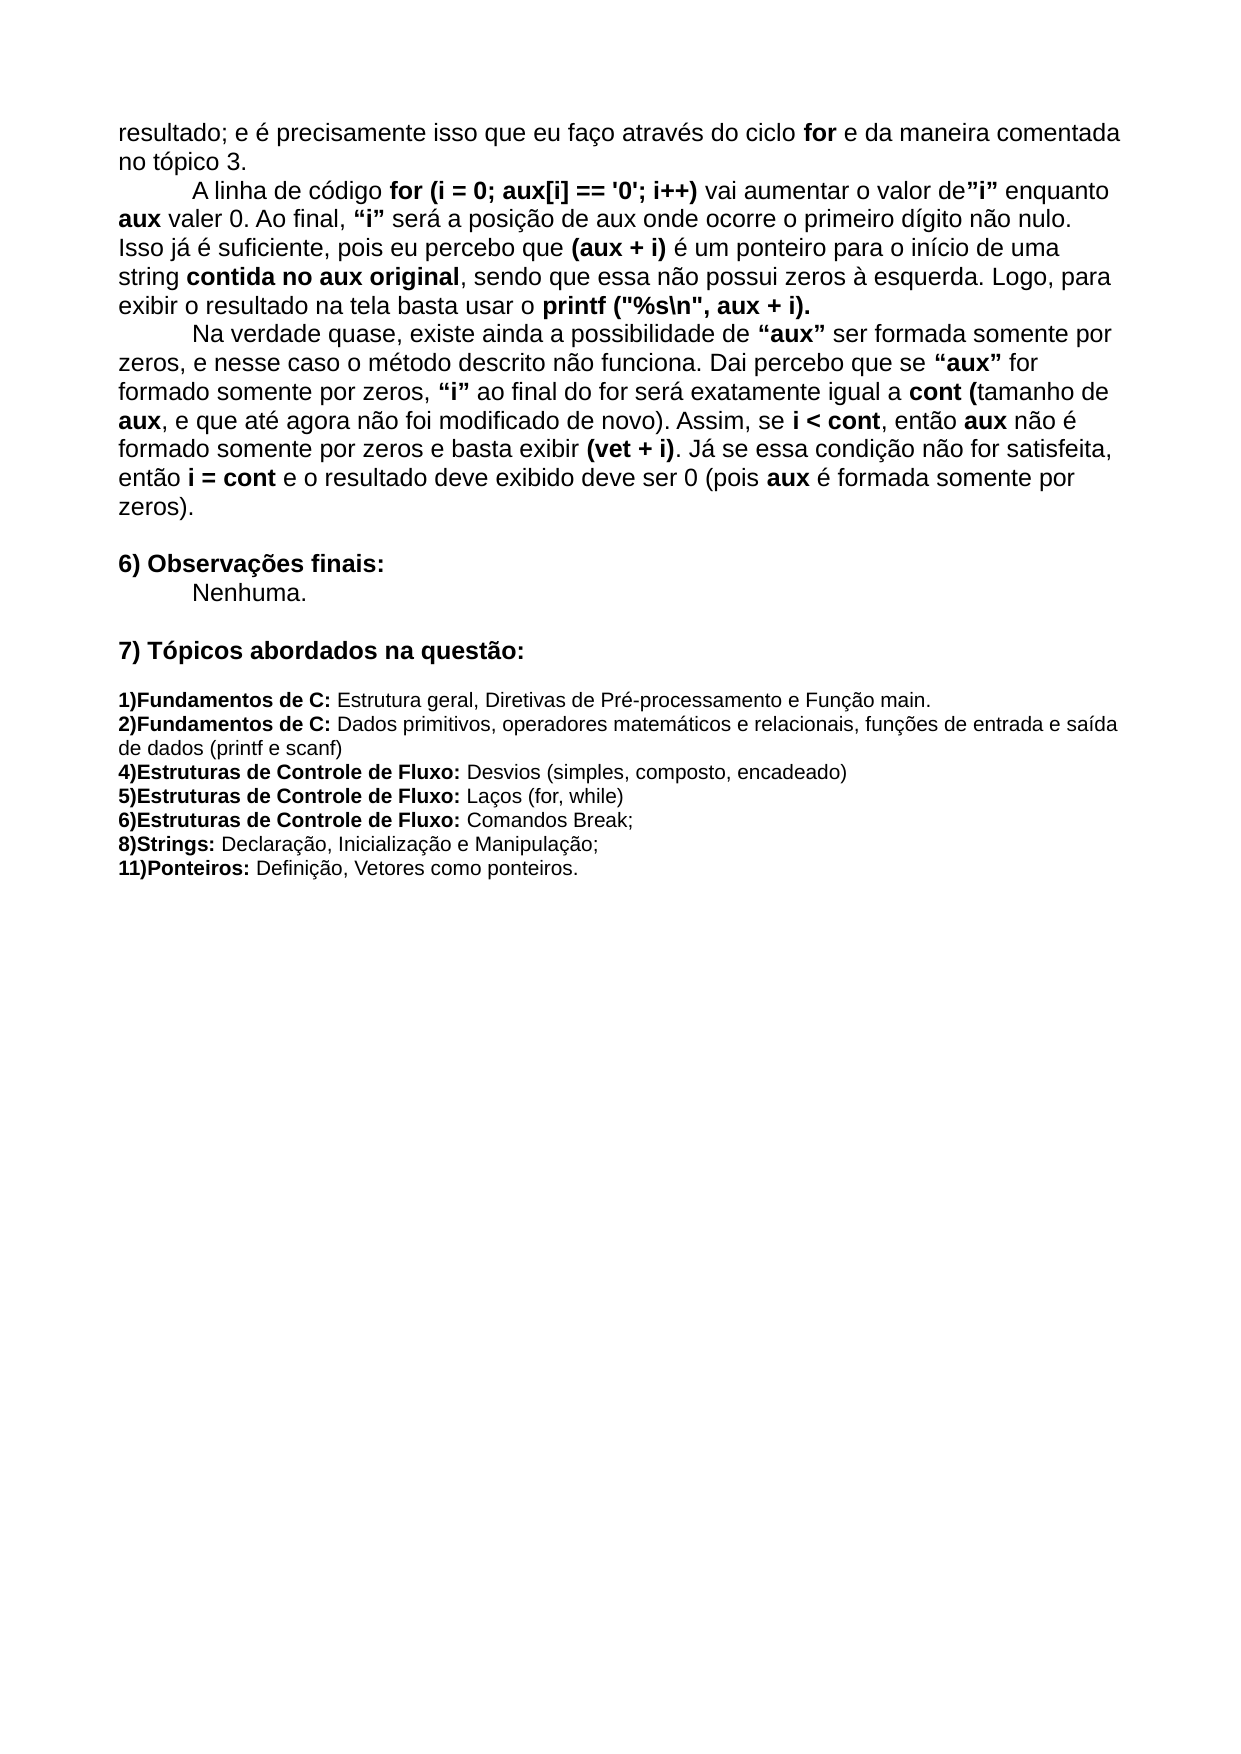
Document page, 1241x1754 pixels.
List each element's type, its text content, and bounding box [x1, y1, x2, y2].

text 7) Tópicos abordados na questão: [118, 636, 1122, 664]
text Nenhuma. [118, 578, 1122, 607]
text 6)Estruturas de Controle de Fluxo: Comandos Break; [118, 808, 1122, 832]
text 1)Fundamentos de C: Estrutura geral, Diretivas de Pré-processamento e Função main. [118, 688, 1122, 712]
text A linha de código for (i = 0; aux[i] == '0'; i++) vai aumentar o valor de”i” enquanto aux valer 0. Ao final, “i” será a posição de aux onde ocorre o primeiro dígito não nulo. Isso já é suficiente, pois eu percebo que (aux + i) é um ponteiro para o início de uma string contida no aux original, sendo que essa não possui zeros à esquerda. Logo, para exibir o resultado na tela basta usar o printf ("%s\n", aux + i). [118, 176, 1122, 319]
text 6) Observações finais: [118, 549, 1122, 578]
text 5)Estruturas de Controle de Fluxo: Laços (for, while) [118, 784, 1122, 808]
text 11)Ponteiros: Definição, Vetores como ponteiros. [118, 856, 1122, 880]
text 8)Strings: Declaração, Inicialização e Manipulação; [118, 832, 1122, 856]
text 4)Estruturas de Controle de Fluxo: Desvios (simples, composto, encadeado) [118, 760, 1122, 784]
text resultado; e é precisamente isso que eu faço através do ciclo for e da maneira comentada no tópico 3. [118, 118, 1122, 176]
text Na verdade quase, existe ainda a possibilidade de “aux” ser formada somente por zeros, e nesse caso o método descrito não funciona. Dai percebo que se “aux” for formado somente por zeros, “i” ao final do for será exatamente igual a cont (tamanho de aux, e que até agora não foi modificado de novo). Assim, se i < cont, então aux não é formado somente por zeros e basta exibir (vet + i). Já se essa condição não for satisfeita, então i = cont e o resultado deve exibido deve ser 0 (pois aux é formada somente por zeros). [118, 319, 1122, 521]
text 2)Fundamentos de C: Dados primitivos, operadores matemáticos e relacionais, funções de entrada e saída de dados (printf e scanf) [118, 712, 1122, 760]
